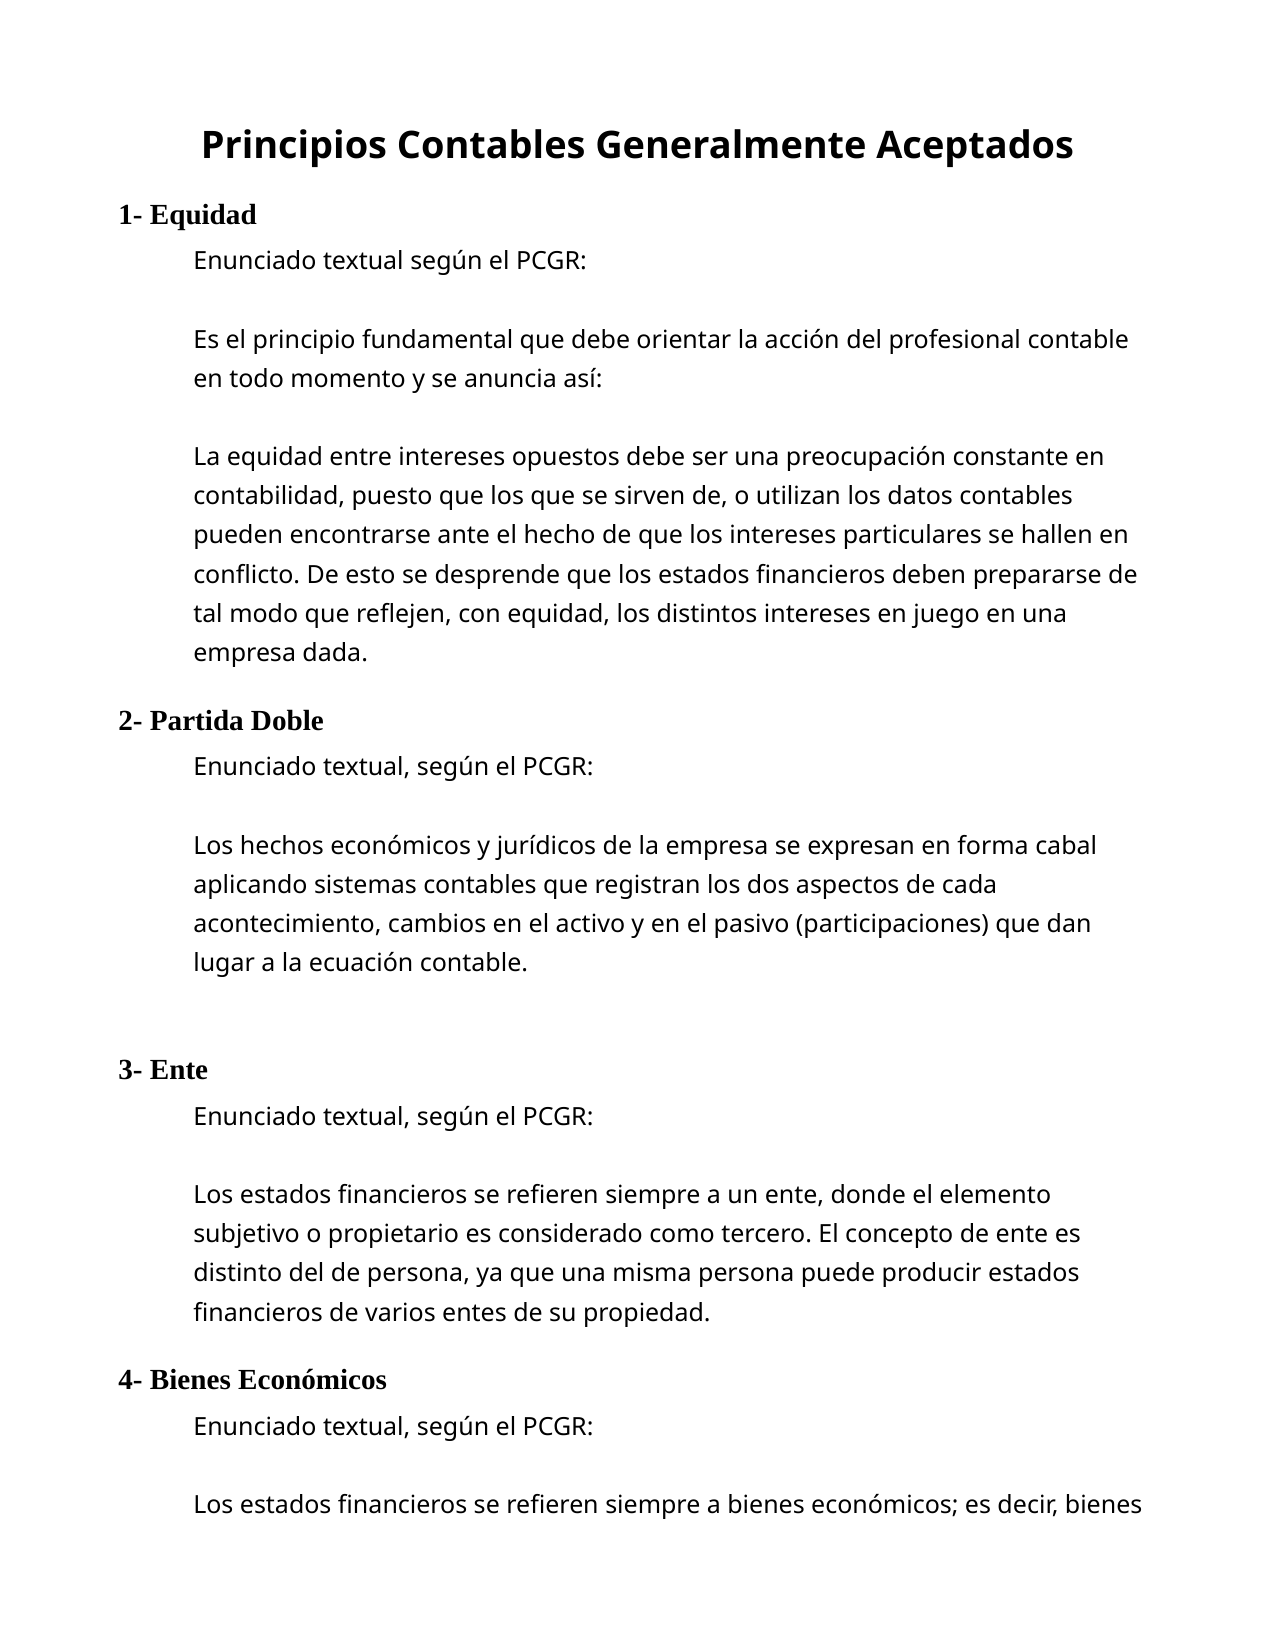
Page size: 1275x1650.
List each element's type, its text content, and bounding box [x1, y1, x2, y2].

list Enunciado textual según el PCGR: Es el principio fundamental que debe orientar la acción del profesional contable en todo momento y se anuncia así: La equidad entre intereses opuestos debe ser una preocupación constante en contabilidad, puesto que los que se sirven de, o utilizan los datos contables pueden encontrarse ante el hecho de que los intereses particulares se hallen en conflicto. De esto se desprende que los estados financieros deben prepararse de tal modo que reflejen, con equidad, los distintos intereses en juego en una empresa dada. [156, 243, 1157, 669]
list Enunciado textual, según el PCGR: Los estados financieros se refieren siempre a un ente, donde el elemento subjetivo o propietario es considerado como tercero. El concepto de ente es distinto del de persona, ya que una misma persona puede producir estados financieros de varios entes de su propiedad. [156, 1098, 1157, 1328]
subtitle 1- Equidad [118, 197, 1157, 230]
list Enunciado textual, según el PCGR: Los hechos económicos y jurídicos de la empresa se expresan en forma cabal aplicando sistemas contables que registran los dos aspectos de cada acontecimiento, cambios en el activo y en el pasivo (participaciones) que dan lugar a la ecuación contable. [156, 749, 1157, 1018]
subtitle Principios Contables Generalmente Aceptados [118, 118, 1157, 170]
subtitle 3- Ente [118, 1052, 1157, 1086]
list Enunciado textual, según el PCGR: Los estados financieros se refieren siempre a bienes económicos; es decir, bienes [156, 1408, 1157, 1521]
subtitle 4- Bienes Económicos [118, 1362, 1157, 1396]
subtitle 2- Partida Doble [118, 703, 1157, 736]
